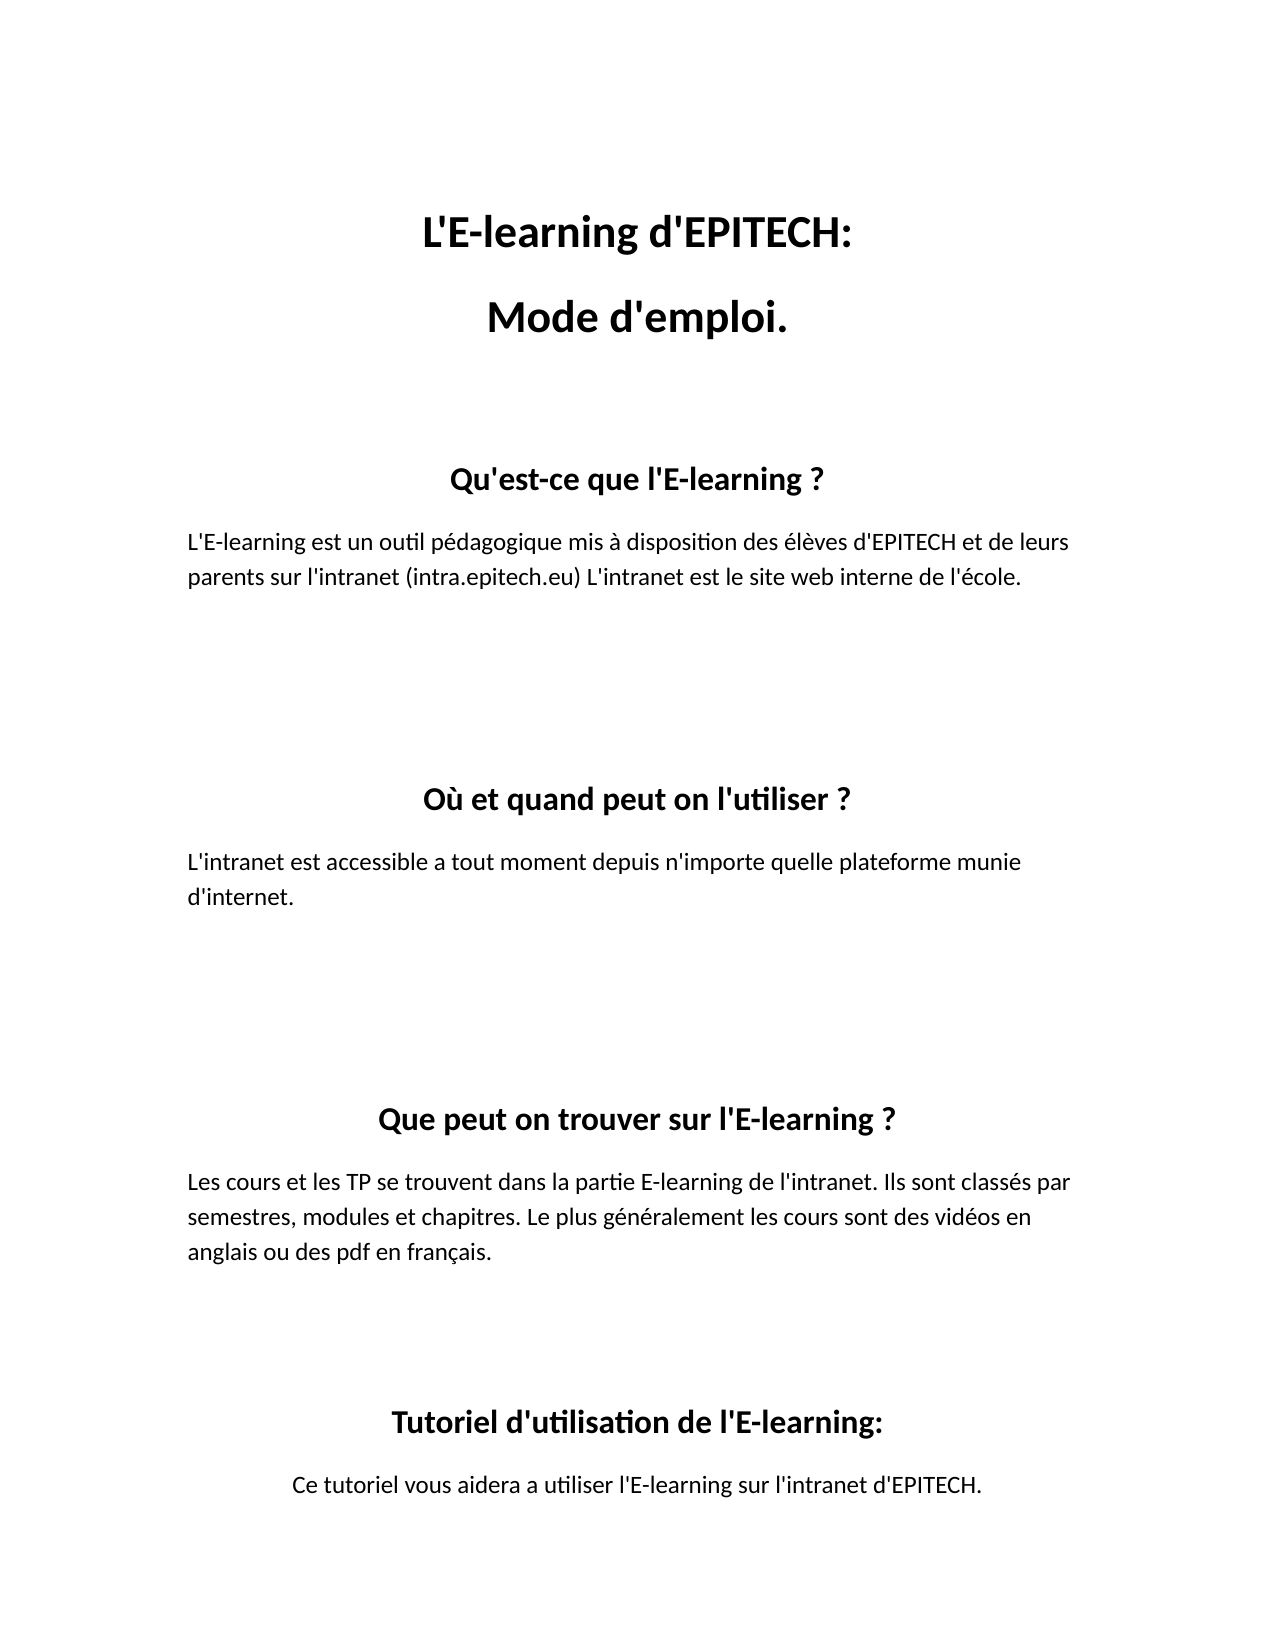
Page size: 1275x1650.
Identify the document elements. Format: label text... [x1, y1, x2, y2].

text Tutoriel d'utilisation de l'E-learning: [187, 1401, 1087, 1442]
text Mode d'emploi. [187, 288, 1087, 344]
text Qu'est-ce que l'E-learning ? [187, 458, 1087, 499]
text Où et quand peut on l'utiliser ? [187, 778, 1087, 819]
text Les cours et les TP se trouvent dans la partie E-learning de l'intranet. Ils sont classés par semestres, modules et chapitres. Le plus généralement les cours sont des vidéos en anglais ou des pdf en français. [187, 1166, 1087, 1266]
text Que peut on trouver sur l'E-learning ? [187, 1098, 1087, 1139]
text Ce tutoriel vous aidera a utiliser l'E-learning sur l'intranet d'EPITECH. [187, 1469, 1087, 1499]
text L'E-learning d'EPITECH: [187, 203, 1087, 259]
text L'intranet est accessible a tout moment depuis n'importe quelle plateforme munie d'internet. [187, 846, 1087, 911]
text L'E-learning est un outil pédagogique mis à disposition des élèves d'EPITECH et de leurs parents sur l'intranet (intra.epitech.eu) L'intranet est le site web interne de l'école. [187, 526, 1087, 591]
